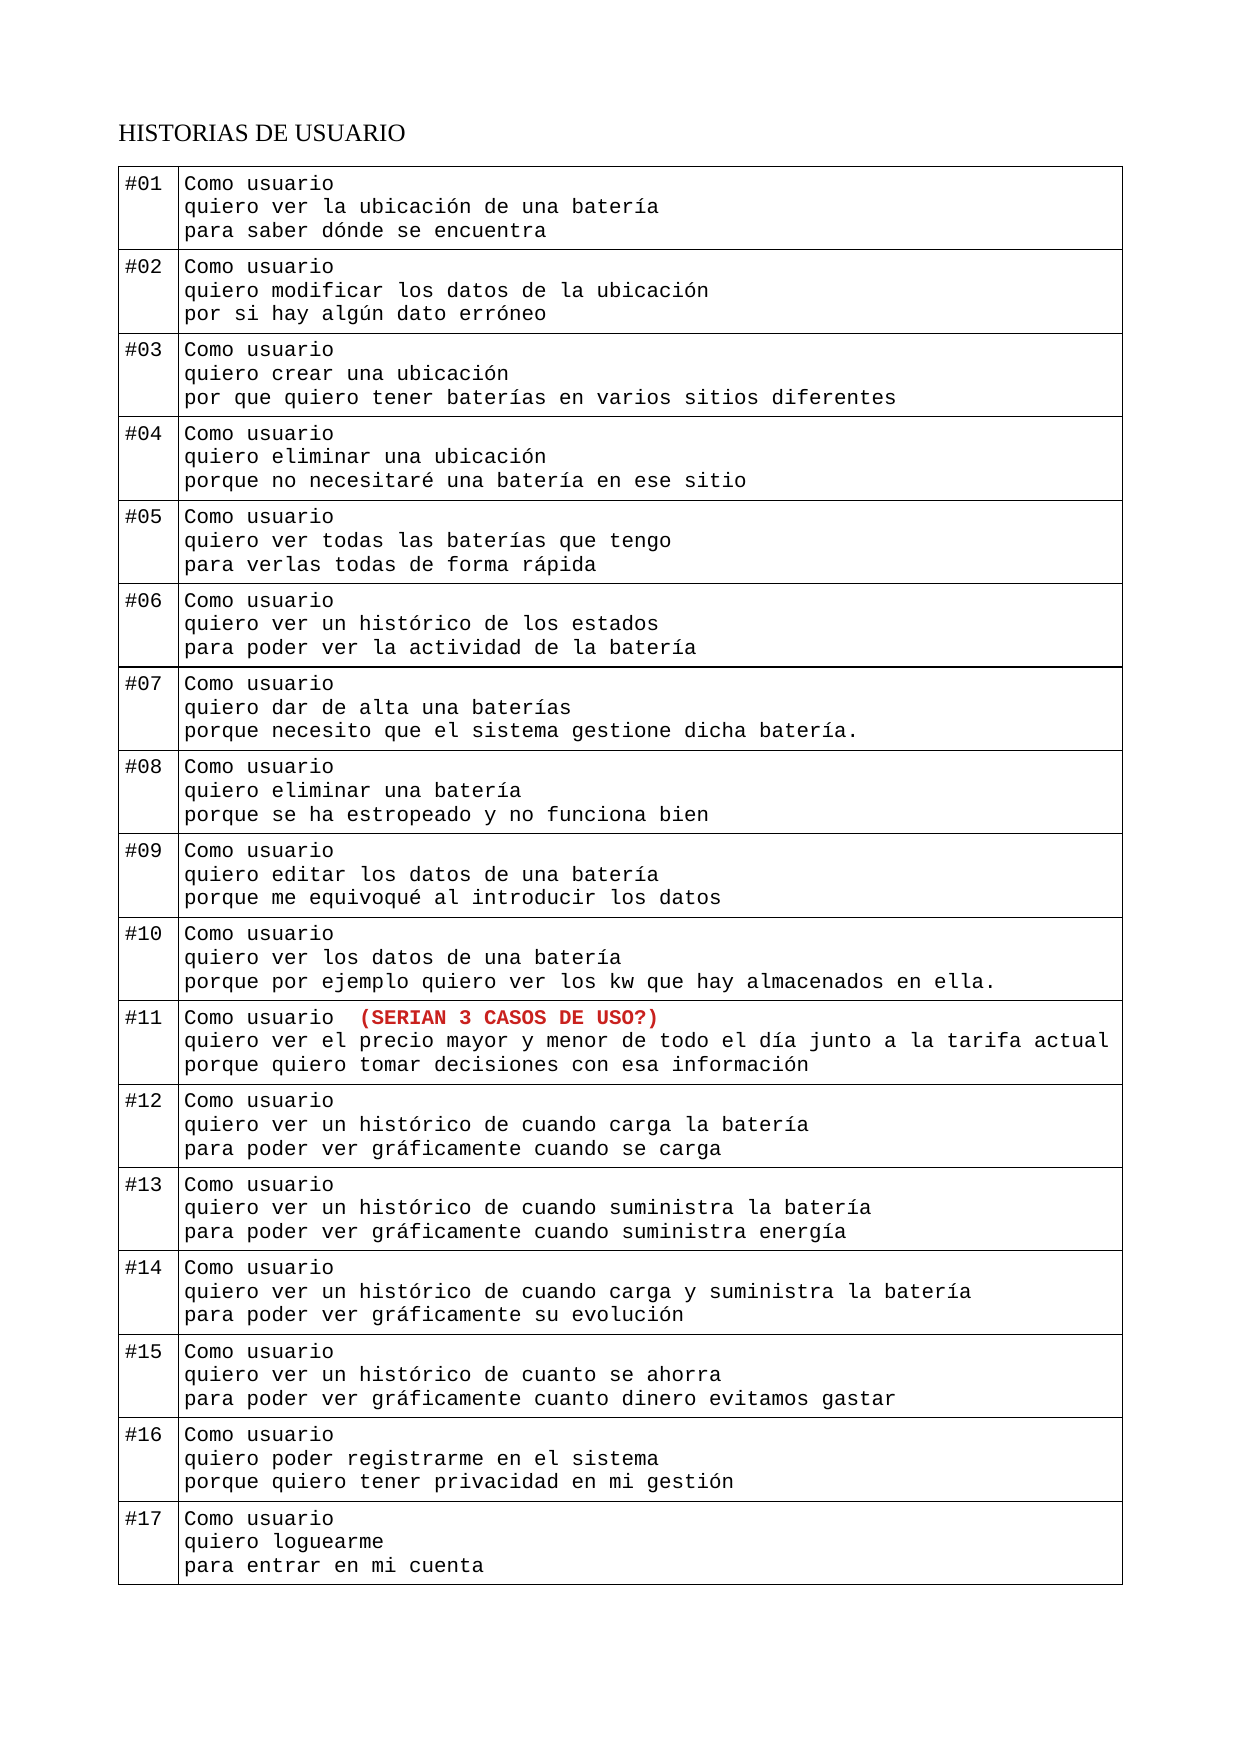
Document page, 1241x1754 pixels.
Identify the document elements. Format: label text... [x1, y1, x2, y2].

table_cell Como usuario quiero ver todas las baterías que tengo para verlas todas de forma rápida [179, 501, 1122, 583]
table_header #01 [119, 167, 178, 249]
table_cell #12 [119, 1085, 178, 1167]
table_header Como usuario quiero ver la ubicación de una batería para saber dónde se encuentra [179, 167, 1122, 249]
table_cell #10 [119, 918, 178, 1000]
table_cell Como usuario quiero ver un histórico de los estados para poder ver la actividad de la batería [179, 584, 1122, 666]
table_cell #05 [119, 501, 178, 583]
text HISTORIAS DE USUARIO [118, 118, 1122, 147]
table_cell #03 [119, 334, 178, 416]
table_cell #11 [119, 1001, 178, 1083]
table_cell Como usuario quiero eliminar una ubicación porque no necesitaré una batería en ese sitio [179, 417, 1122, 499]
table_cell Como usuario (SERIAN 3 CASOS DE USO?) quiero ver el precio mayor y menor de todo el día junto a la tarifa actual porque quiero tomar decisiones con esa información [179, 1001, 1122, 1083]
table_cell Como usuario quiero dar de alta una baterías porque necesito que el sistema gestione dicha batería. [179, 668, 1122, 750]
table_cell Como usuario quiero ver un histórico de cuanto se ahorra para poder ver gráficamente cuanto dinero evitamos gastar [179, 1335, 1122, 1417]
table_cell Como usuario quiero crear una ubicación por que quiero tener baterías en varios sitios diferentes [179, 334, 1122, 416]
table_cell Como usuario quiero editar los datos de una batería porque me equivoqué al introducir los datos [179, 834, 1122, 917]
table_cell #13 [119, 1168, 178, 1250]
table_cell #07 [119, 668, 178, 750]
table_cell #16 [119, 1418, 178, 1501]
table_cell Como usuario quiero modificar los datos de la ubicación por si hay algún dato erróneo [179, 250, 1122, 333]
table_cell Como usuario quiero ver un histórico de cuando suministra la batería para poder ver gráficamente cuando suministra energía [179, 1168, 1122, 1250]
table_cell #15 [119, 1335, 178, 1417]
table_cell #06 [119, 584, 178, 666]
table_cell Como usuario quiero poder registrarme en el sistema porque quiero tener privacidad en mi gestión [179, 1418, 1122, 1501]
table_cell Como usuario quiero eliminar una batería porque se ha estropeado y no funciona bien [179, 751, 1122, 833]
table_cell #08 [119, 751, 178, 833]
table_cell #04 [119, 417, 178, 499]
table_cell Como usuario quiero ver los datos de una batería porque por ejemplo quiero ver los kw que hay almacenados en ella. [179, 918, 1122, 1000]
table_cell #02 [119, 250, 178, 333]
table_cell #14 [119, 1251, 178, 1334]
table_cell #17 [119, 1502, 178, 1584]
table_cell Como usuario quiero loguearme para entrar en mi cuenta [179, 1502, 1122, 1584]
table_cell #09 [119, 834, 178, 917]
table_cell Como usuario quiero ver un histórico de cuando carga la batería para poder ver gráficamente cuando se carga [179, 1085, 1122, 1167]
table_cell Como usuario quiero ver un histórico de cuando carga y suministra la batería para poder ver gráficamente su evolución [179, 1251, 1122, 1334]
